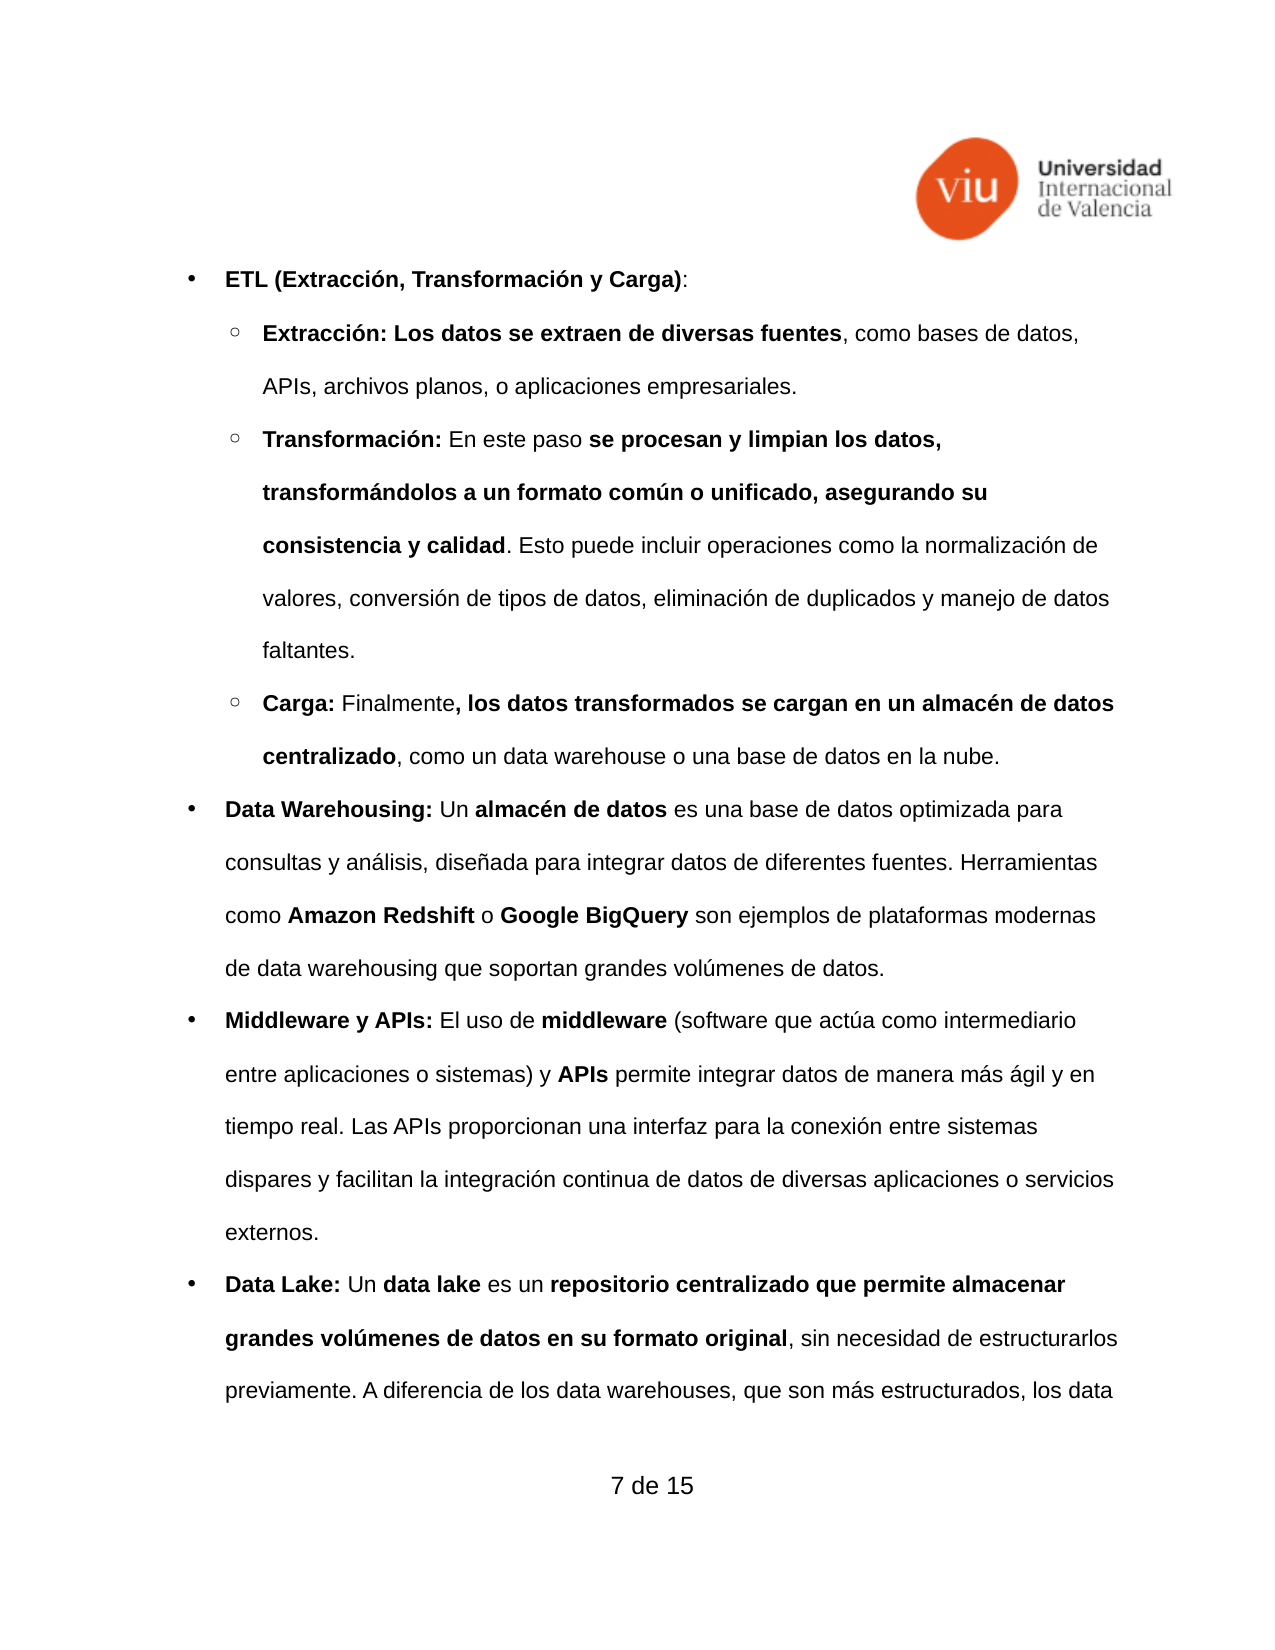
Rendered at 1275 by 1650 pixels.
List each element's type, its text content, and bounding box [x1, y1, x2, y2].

list Carga: Finalmente, los datos transformados se cargan en un almacén de datos centralizado, como un data warehouse o una base de datos en la nube. [225, 690, 1125, 769]
list Data Lake: Un data lake es un repositorio centralizado que permite almacenar grandes volúmenes de datos en su formato original, sin necesidad de estructurarlos previamente. A diferencia de los data warehouses, que son más estructurados, los data [187, 1271, 1125, 1404]
list Middleware y APIs: El uso de middleware (software que actúa como intermediario entre aplicaciones o sistemas) y APIs permite integrar datos de manera más ágil y en tiempo real. Las APIs proporcionan una interfaz para la conexión entre sistemas dispares y facilitan la integración continua de datos de diversas aplicaciones o servicios externos. [187, 1007, 1125, 1245]
list Data Warehousing: Un almacén de datos es una base de datos optimizada para consultas y análisis, diseñada para integrar datos de diferentes fuentes. Herramientas como Amazon Redshift o Google BigQuery son ejemplos de plataformas modernas de data warehousing que soportan grandes volúmenes de datos. [187, 796, 1125, 981]
list Extracción: Los datos se extraen de diversas fuentes, como bases de datos, APIs, archivos planos, o aplicaciones empresariales. [225, 320, 1125, 399]
list ETL (Extracción, Transformación y Carga): [187, 266, 1125, 293]
list Transformación: En este paso se procesan y limpian los datos, transformándolos a un formato común o unificado, asegurando su consistencia y calidad. Esto puede incluir operaciones como la normalización de valores, conversión de tipos de datos, eliminación de duplicados y manejo de datos faltantes. [225, 426, 1125, 664]
picture [913, 134, 1175, 245]
